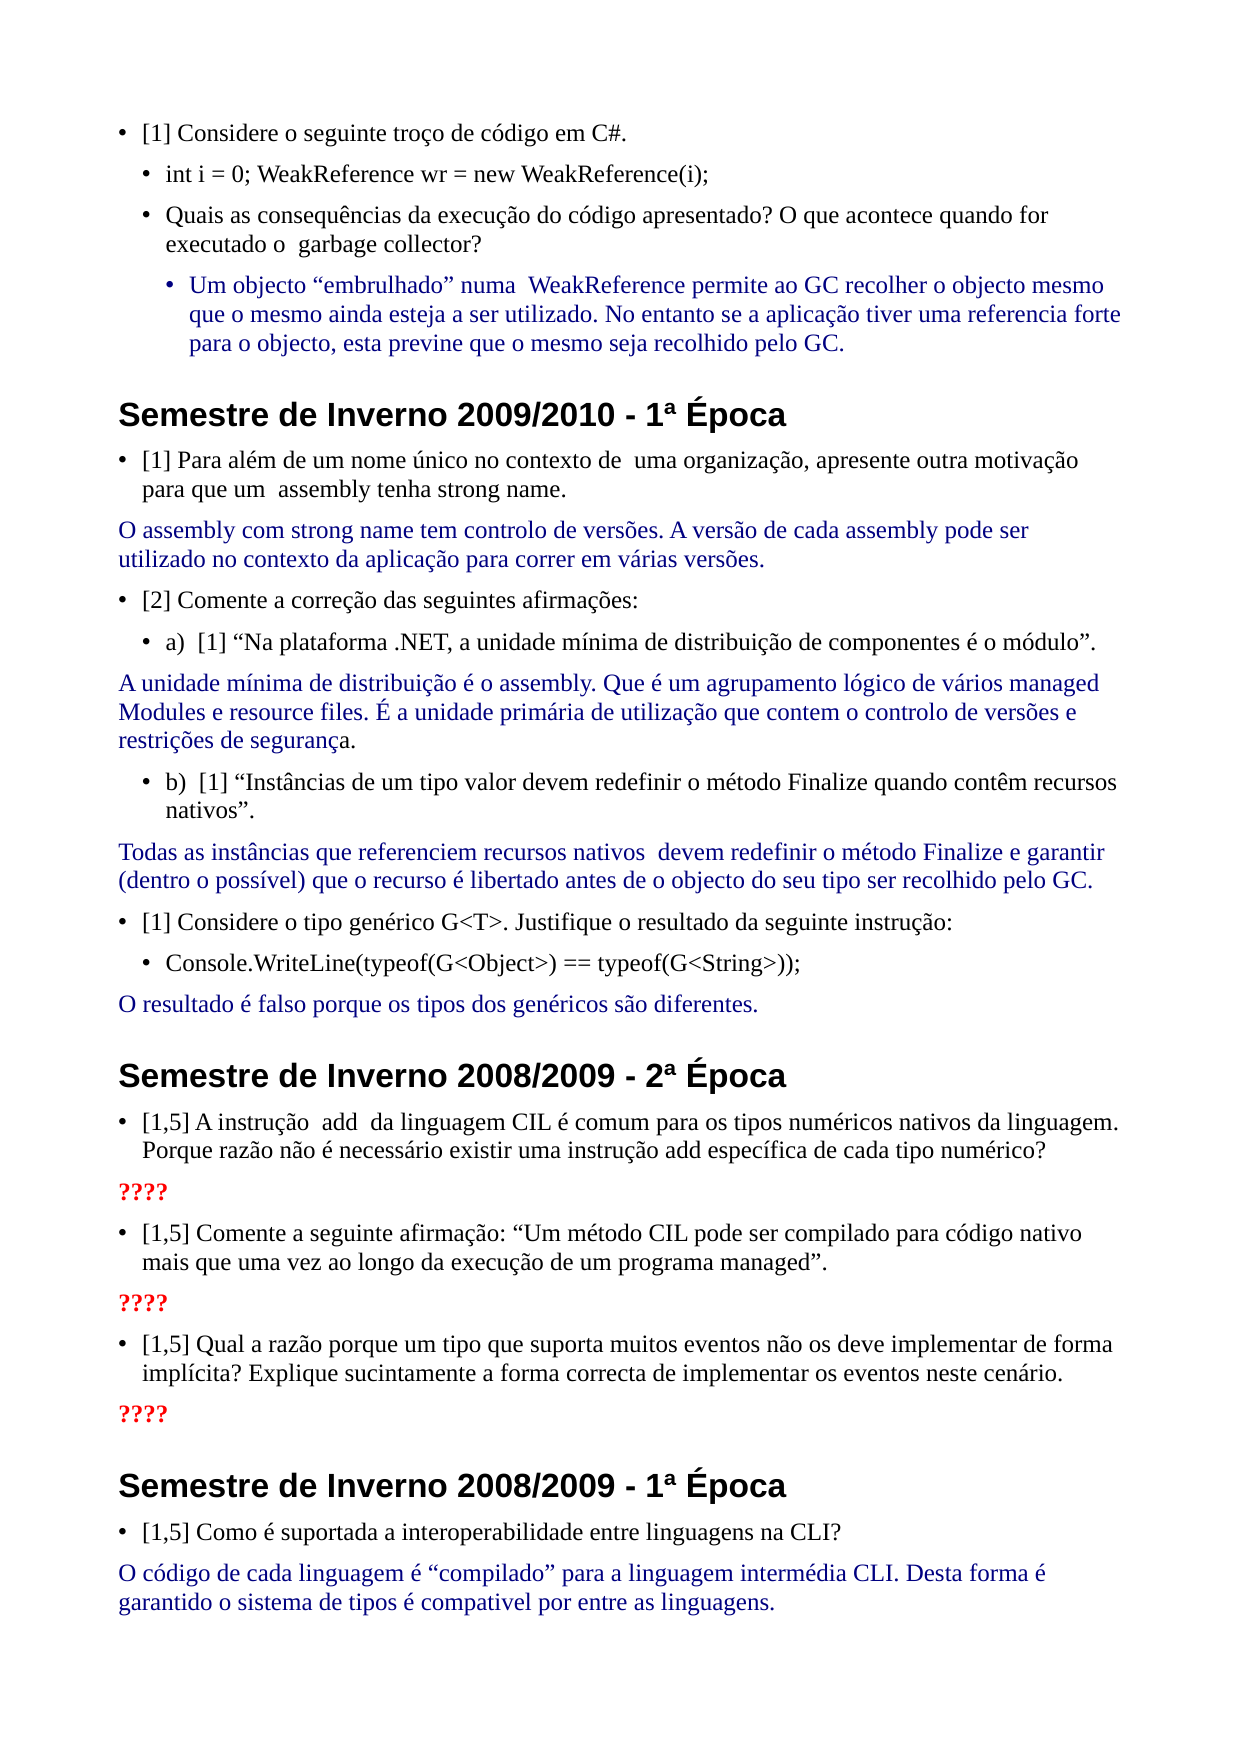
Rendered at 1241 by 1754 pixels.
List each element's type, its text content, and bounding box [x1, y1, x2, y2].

subtitle Semestre de Inverno 2009/2010 - 1ª Época [118, 394, 1122, 433]
text ???? [118, 1177, 1122, 1205]
text O resultado é falso porque os tipos dos genéricos são diferentes. [118, 989, 1122, 1018]
list Um objecto “embrulhado” numa WeakReference permite ao GC recolher o objecto mesmo que o mesmo ainda esteja a ser utilizado. No entanto se a aplicação tiver uma referencia forte para o objecto, esta previne que o mesmo seja recolhido pelo GC. [165, 271, 1122, 357]
text Todas as instâncias que referenciem recursos nativos devem redefinir o método Finalize e garantir (dentro o possível) que o recurso é libertado antes de o objecto do seu tipo ser recolhido pelo GC. [118, 837, 1122, 894]
list [2] Comente a correção das seguintes afirmações: [118, 586, 1122, 614]
list Console.WriteLine(typeof(G<Object>) == typeof(G<String>)); [142, 948, 1122, 977]
list [1,5] A instrução add da linguagem CIL é comum para os tipos numéricos nativos da linguagem. Porque razão não é necessário existir uma instrução add específica de cada tipo numérico? [118, 1107, 1122, 1164]
list a) [1] “Na plataforma .NET, a unidade mínima de distribuição de componentes é o módulo”. [142, 627, 1122, 656]
text A unidade mínima de distribuição é o assembly. Que é um agrupamento lógico de vários managed Modules e resource files. É a unidade primária de utilização que contem o controlo de versões e restrições de segurança. [118, 668, 1122, 754]
list [1,5] Comente a seguinte afirmação: “Um método CIL pode ser compilado para código nativo mais que uma vez ao longo da execução de um programa managed”. [118, 1218, 1122, 1275]
text ???? [118, 1288, 1122, 1317]
subtitle Semestre de Inverno 2008/2009 - 2ª Época [118, 1056, 1122, 1094]
list [1] Considere o seguinte troço de código em C#. [118, 118, 1122, 147]
subtitle Semestre de Inverno 2008/2009 - 1ª Época [118, 1465, 1122, 1504]
text O assembly com strong name tem controlo de versões. A versão de cada assembly pode ser utilizado no contexto da aplicação para correr em várias versões. [118, 516, 1122, 573]
list [1] Considere o tipo genérico G<T>. Justifique o resultado da seguinte instrução: [118, 907, 1122, 936]
text O código de cada linguagem é “compilado” para a linguagem intermédia CLI. Desta forma é garantido o sistema de tipos é compativel por entre as linguagens. [118, 1558, 1122, 1615]
list int i = 0; WeakReference wr = new WeakReference(i); [142, 159, 1122, 188]
list Quais as consequências da execução do código apresentado? O que acontece quando for executado o garbage collector? [142, 201, 1122, 258]
text ???? [118, 1399, 1122, 1428]
list [1] Para além de um nome único no contexto de uma organização, apresente outra motivação para que um assembly tenha strong name. [118, 446, 1122, 503]
list [1,5] Como é suportada a interoperabilidade entre linguagens na CLI? [118, 1517, 1122, 1545]
list [1,5] Qual a razão porque um tipo que suporta muitos eventos não os deve implementar de forma implícita? Explique sucintamente a forma correcta de implementar os eventos neste cenário. [118, 1329, 1122, 1387]
list b) [1] “Instâncias de um tipo valor devem redefinir o método Finalize quando contêm recursos nativos”. [142, 767, 1122, 824]
